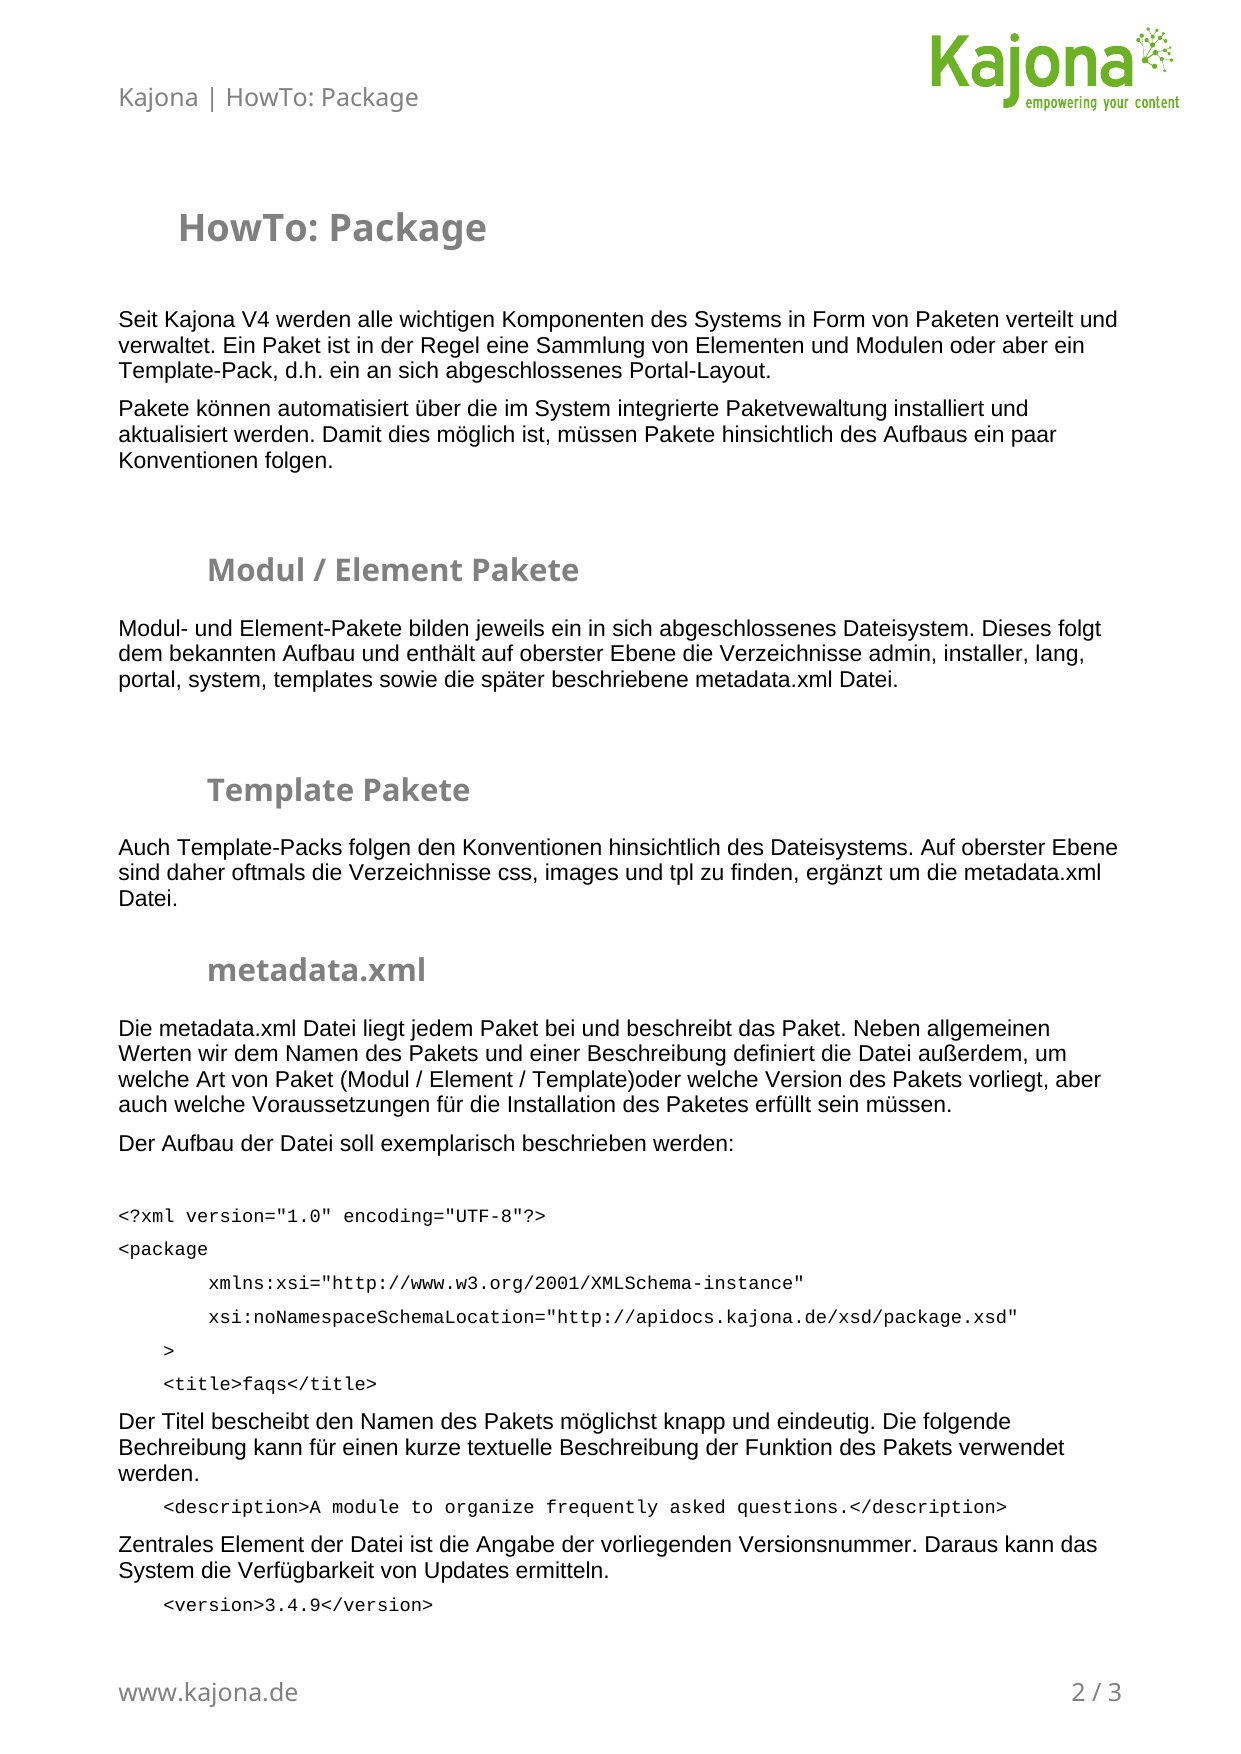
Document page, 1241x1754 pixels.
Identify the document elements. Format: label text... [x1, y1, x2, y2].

text Der Titel bescheibt den Namen des Pakets möglichst knapp und eindeutig. Die folgende Bechreibung kann für einen kurze textuelle Beschreibung der Funktion des Pakets verwendet werden. [118, 1409, 1122, 1486]
subtitle Template Pakete [118, 767, 1122, 810]
text <?xml version="1.0" encoding="UTF-8"?> [118, 1206, 1122, 1228]
text Zentrales Element der Datei ist die Angabe der vorliegenden Versionsnummer. Daraus kann das System die Verfügbarkeit von Updates ermitteln. [118, 1532, 1122, 1583]
text Auch Template-Packs folgen den Konventionen hinsichtlich des Dateisystems. Auf oberster Ebene sind daher oftmals die Verzeichnisse css, images und tpl zu finden, ergänzt um die metadata.xml Datei. [118, 834, 1122, 911]
text xsi:noNamespaceSchemaLocation="http://apidocs.kajona.de/xsd/package.xsd" [118, 1308, 1122, 1329]
subtitle HowTo: Package [118, 201, 1122, 253]
subtitle Modul / Element Pakete [118, 548, 1122, 591]
text Seit Kajona V4 werden alle wichtigen Komponenten des Systems in Form von Paketen verteilt und verwaltet. Ein Paket ist in der Regel eine Sammlung von Elementen und Modulen oder aber ein Template-Pack, d.h. ein an sich abgeschlossenes Portal-Layout. [118, 307, 1122, 384]
text <description>A module to organize frequently asked questions.</description> [118, 1498, 1122, 1519]
text <package [118, 1240, 1122, 1261]
text Die metadata.xml Datei liegt jedem Paket bei und beschreibt das Paket. Neben allgemeinen Werten wir dem Namen des Pakets und einer Beschreibung definiert die Datei außerdem, um welche Art von Paket (Modul / Element / Template)oder welche Version des Pakets vorliegt, aber auch welche Voraussetzungen für die Installation des Paketes erfüllt sein müssen. [118, 1015, 1122, 1118]
text Pakete können automatisiert über die im System integrierte Paketvewaltung installiert und aktualisiert werden. Damit dies möglich ist, müssen Pakete hinsichtlich des Aufbaus ein paar Konventionen folgen. [118, 396, 1122, 473]
text xmlns:xsi="http://www.w3.org/2001/XMLSchema-instance" [118, 1274, 1122, 1295]
text > [118, 1341, 1122, 1363]
text <version>3.4.9</version> [118, 1596, 1122, 1617]
text Der Aufbau der Datei soll exemplarisch beschrieben werden: [118, 1130, 1122, 1156]
text Modul- und Element-Pakete bilden jeweils ein in sich abgeschlossenes Dateisystem. Dieses folgt dem bekannten Aufbau und enthält auf oberster Ebene die Verzeichnisse admin, installer, lang, portal, system, templates sowie die später beschriebene metadata.xml Datei. [118, 615, 1122, 692]
text <title>faqs</title> [118, 1375, 1122, 1396]
subtitle metadata.xml [118, 948, 1122, 991]
